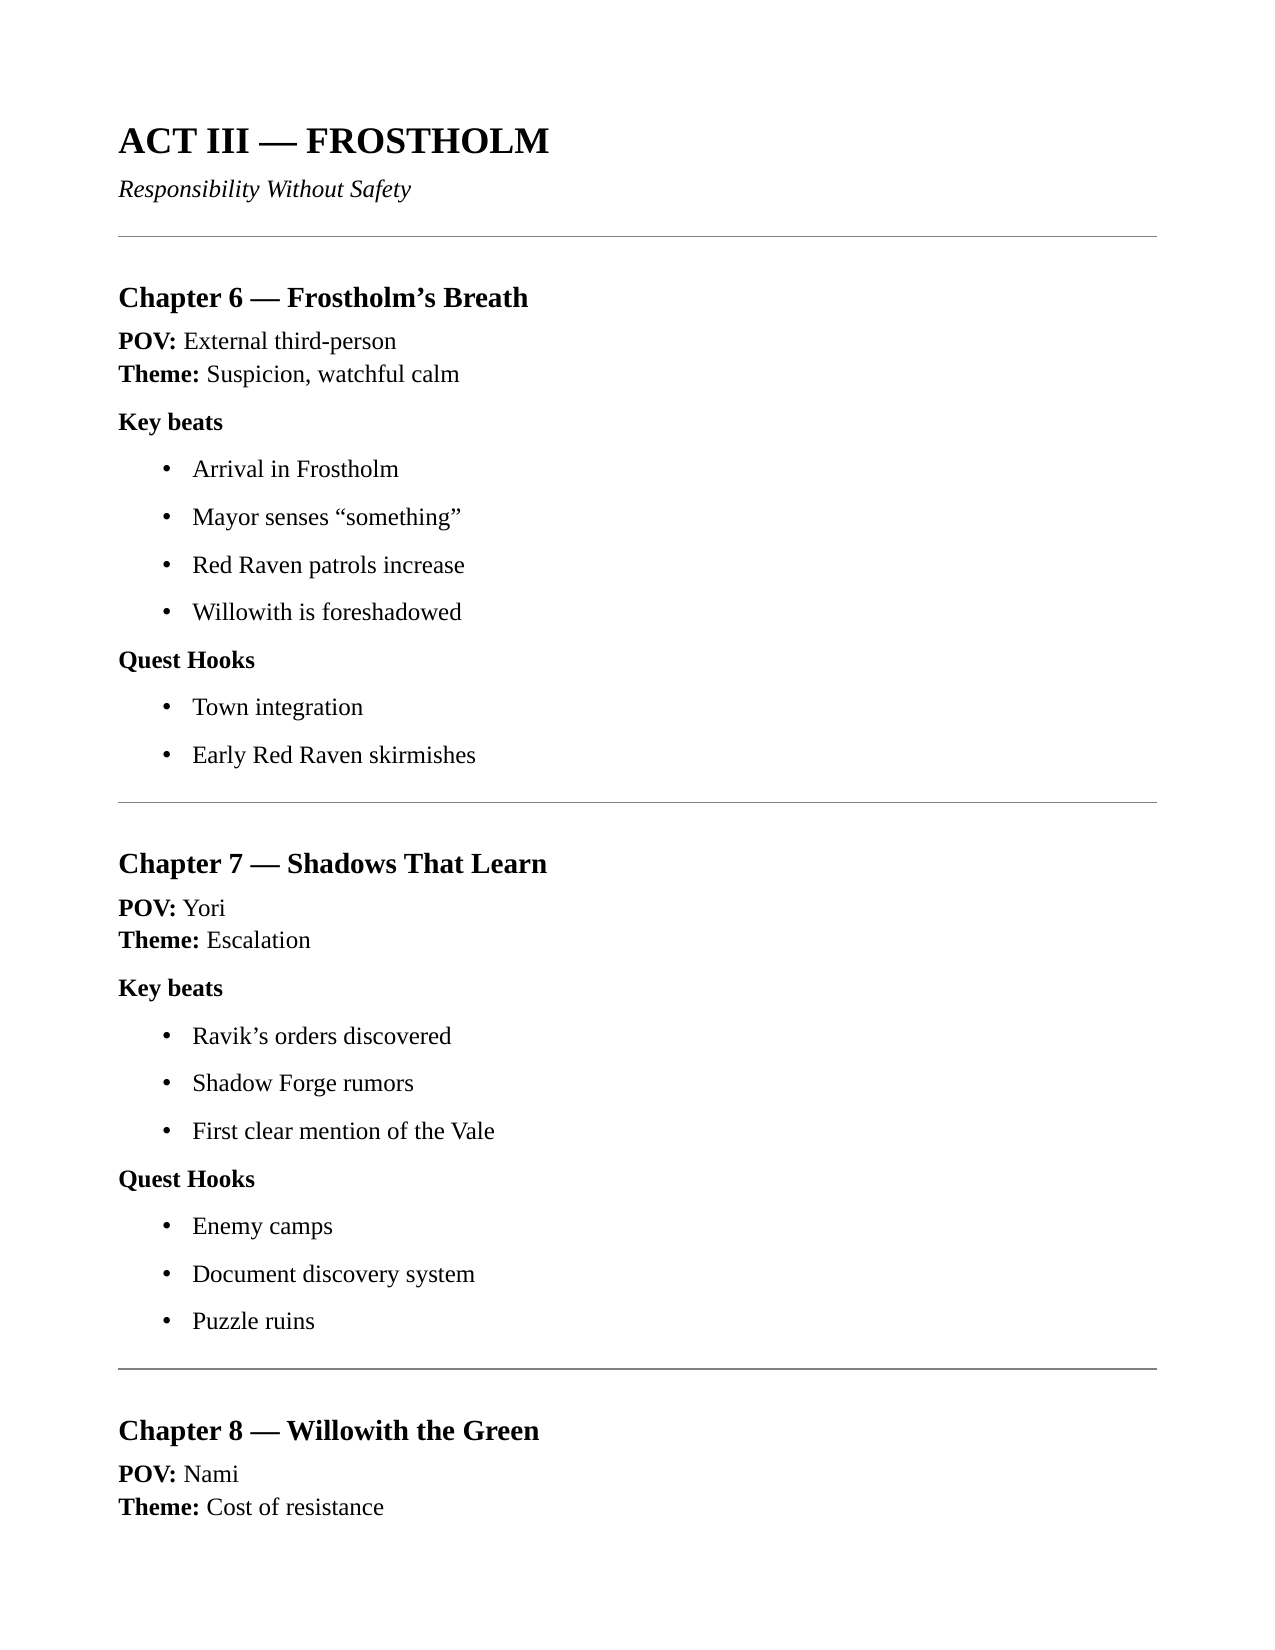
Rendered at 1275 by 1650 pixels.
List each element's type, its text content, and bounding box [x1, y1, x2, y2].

subtitle ACT III — FROSTHOLM [118, 118, 1157, 161]
list Puzzle ruins [162, 1306, 1157, 1335]
list Enemy camps [162, 1211, 1157, 1240]
text Quest Hooks [118, 1164, 1157, 1192]
text POV: External third-person Theme: Suspicion, watchful calm [118, 326, 1157, 388]
list Willowith is foreshadowed [162, 597, 1157, 626]
list Early Red Raven skirmishes [162, 740, 1157, 769]
list Red Raven patrols increase [162, 550, 1157, 578]
text Quest Hooks [118, 645, 1157, 674]
subtitle Chapter 8 — Willowith the Green [118, 1413, 1157, 1446]
list Arrival in Frostholm [162, 454, 1157, 483]
list Ravik’s orders discovered [162, 1021, 1157, 1049]
text POV: Yori Theme: Escalation [118, 893, 1157, 954]
list Shadow Forge rumors [162, 1068, 1157, 1097]
text POV: Nami Theme: Cost of resistance [118, 1459, 1157, 1521]
subtitle Chapter 7 — Shadows That Learn [118, 847, 1157, 880]
list First clear mention of the Vale [162, 1116, 1157, 1145]
text Key beats [118, 407, 1157, 436]
text Key beats [118, 973, 1157, 1002]
list Mayor senses “something” [162, 502, 1157, 531]
list Document discovery system [162, 1259, 1157, 1288]
text Responsibility Without Safety [118, 174, 1157, 202]
list Town integration [162, 692, 1157, 721]
subtitle Chapter 6 — Frostholm’s Breath [118, 280, 1157, 314]
